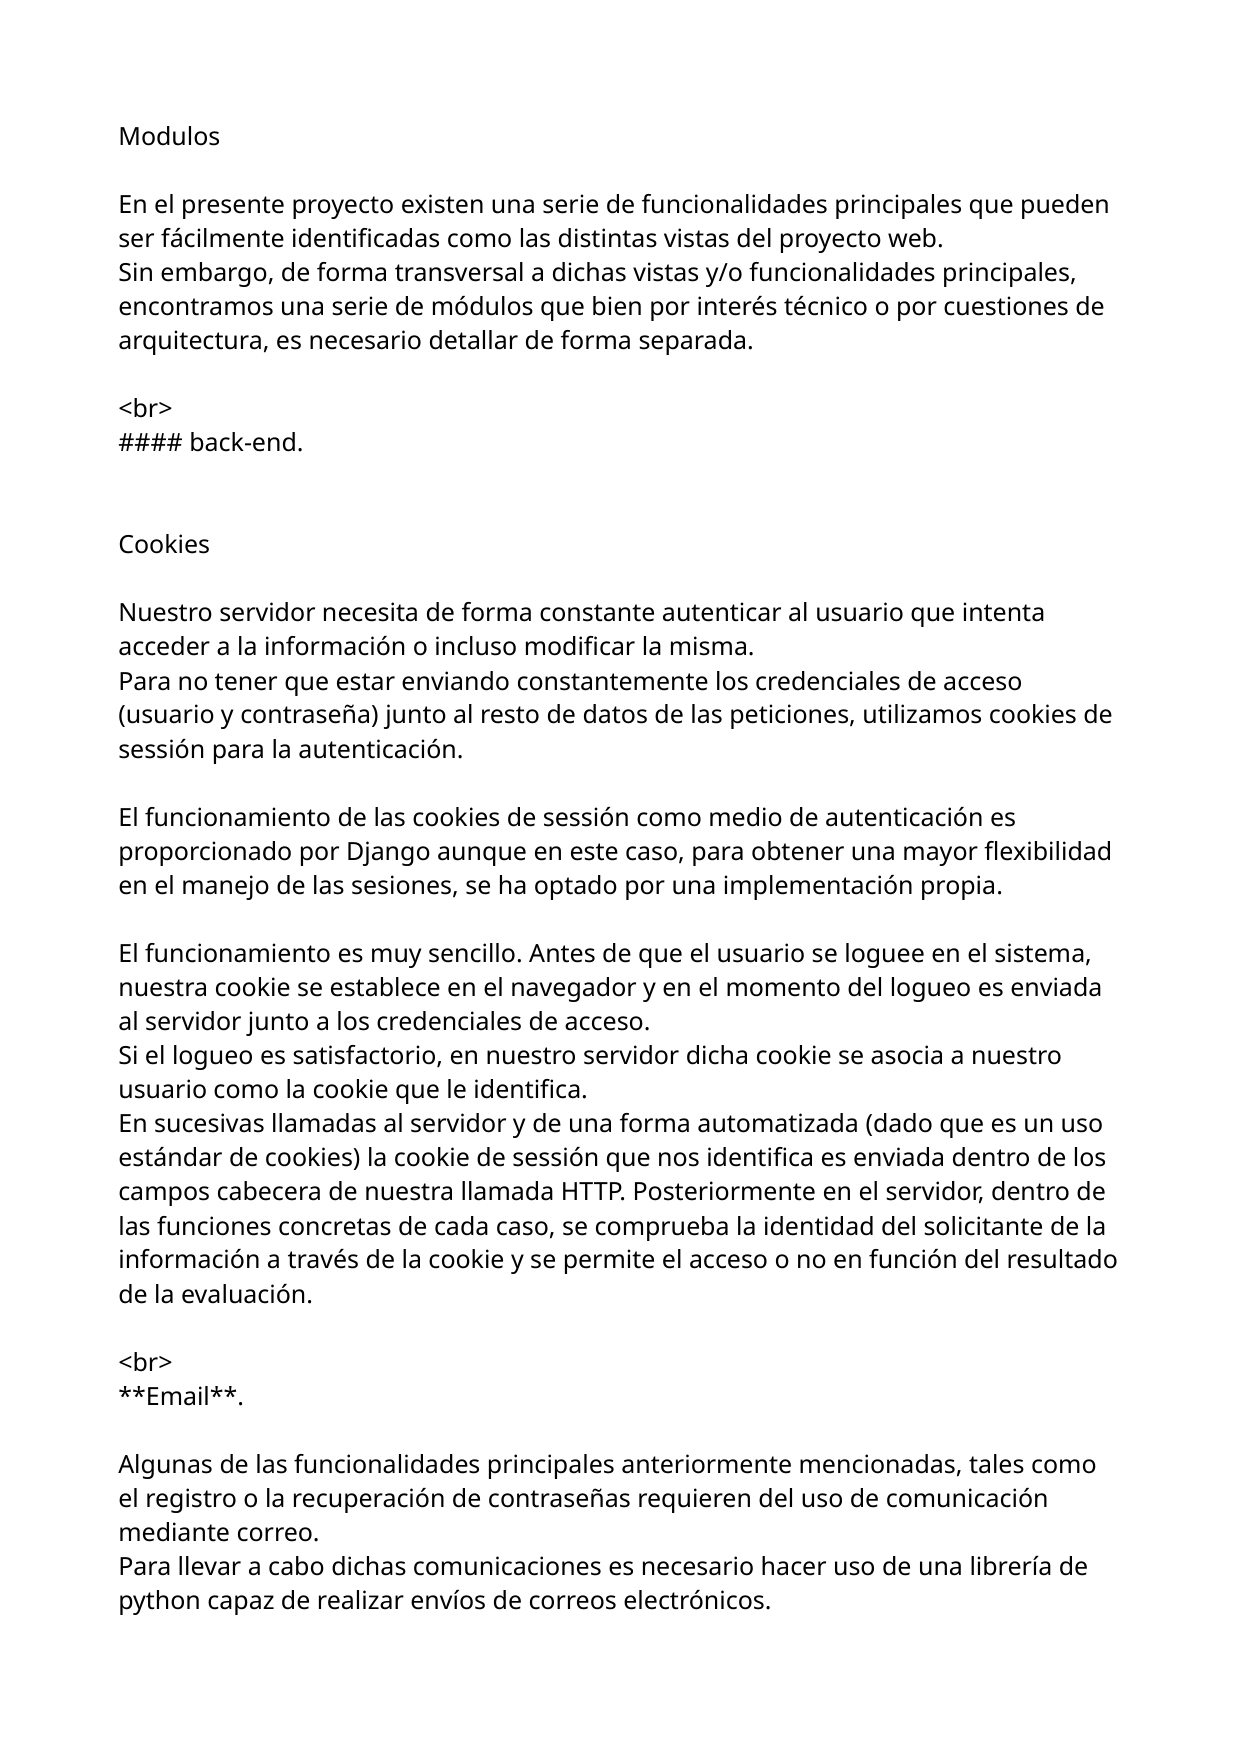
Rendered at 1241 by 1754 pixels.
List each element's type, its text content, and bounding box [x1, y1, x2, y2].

text Nuestro servidor necesita de forma constante autenticar al usuario que intenta acceder a la información o incluso modificar la misma. Para no tener que estar enviando constantemente los credenciales de acceso (usuario y contraseña) junto al resto de datos de las peticiones, utilizamos cookies de sessión para la autenticación. [118, 595, 1122, 765]
text Para llevar a cabo dichas comunicaciones es necesario hacer uso de una librería de python capaz de realizar envíos de correos electrónicos. [118, 1549, 1122, 1617]
text #### back-end. [118, 425, 1122, 459]
text **Email**. [118, 1378, 1122, 1412]
text Modulos [118, 118, 1122, 152]
text Sin embargo, de forma transversal a dichas vistas y/o funcionalidades principales, encontramos una serie de módulos que bien por interés técnico o por cuestiones de arquitectura, es necesario detallar de forma separada. [118, 254, 1122, 357]
text Si el logueo es satisfactorio, en nuestro servidor dicha cookie se asocia a nuestro usuario como la cookie que le identifica. En sucesivas llamadas al servidor y de una forma automatizada (dado que es un uso estándar de cookies) la cookie de sessión que nos identifica es enviada dentro de los campos cabecera de nuestra llamada HTTP. Posteriormente en el servidor, dentro de las funciones concretas de cada caso, se comprueba la identidad del solicitante de la información a través de la cookie y se permite el acceso o no en función del resultado de la evaluación. [118, 1038, 1122, 1310]
text El funcionamiento de las cookies de sessión como medio de autenticación es proporcionado por Django aunque en este caso, para obtener una mayor flexibilidad en el manejo de las sesiones, se ha optado por una implementación propia. [118, 799, 1122, 902]
text El funcionamiento es muy sencillo. Antes de que el usuario se loguee en el sistema, nuestra cookie se establece en el navegador y en el momento del logueo es enviada al servidor junto a los credenciales de acceso. [118, 902, 1122, 1038]
text Cookies [118, 527, 1122, 561]
text <br> [118, 391, 1122, 425]
text Algunas de las funcionalidades principales anteriormente mencionadas, tales como el registro o la recuperación de contraseñas requieren del uso de comunicación mediante correo. [118, 1447, 1122, 1549]
text <br> [118, 1344, 1122, 1378]
text En el presente proyecto existen una serie de funcionalidades principales que pueden ser fácilmente identificadas como las distintas vistas del proyecto web. [118, 186, 1122, 254]
